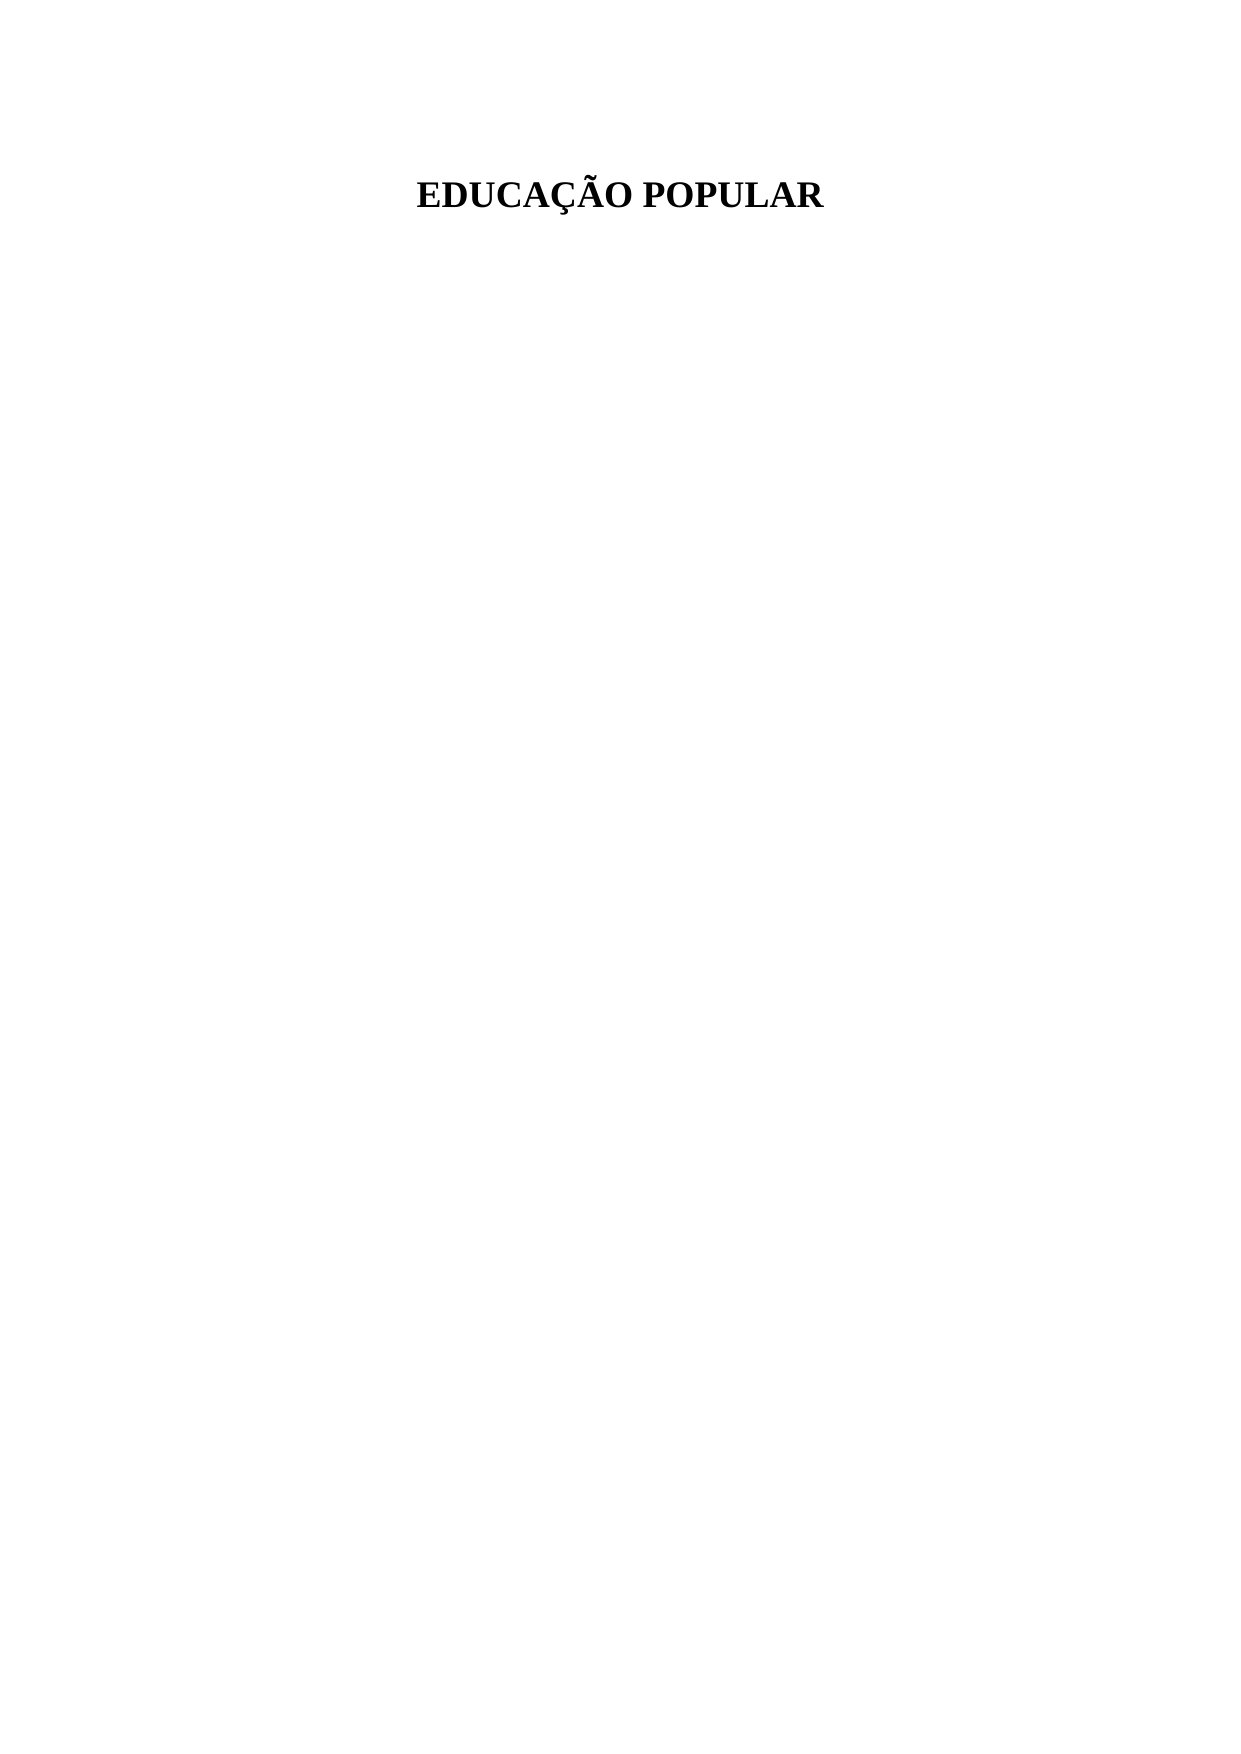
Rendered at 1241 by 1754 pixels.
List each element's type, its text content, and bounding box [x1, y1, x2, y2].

subtitle EDUCAÇÃO POPULAR [148, 172, 1093, 216]
